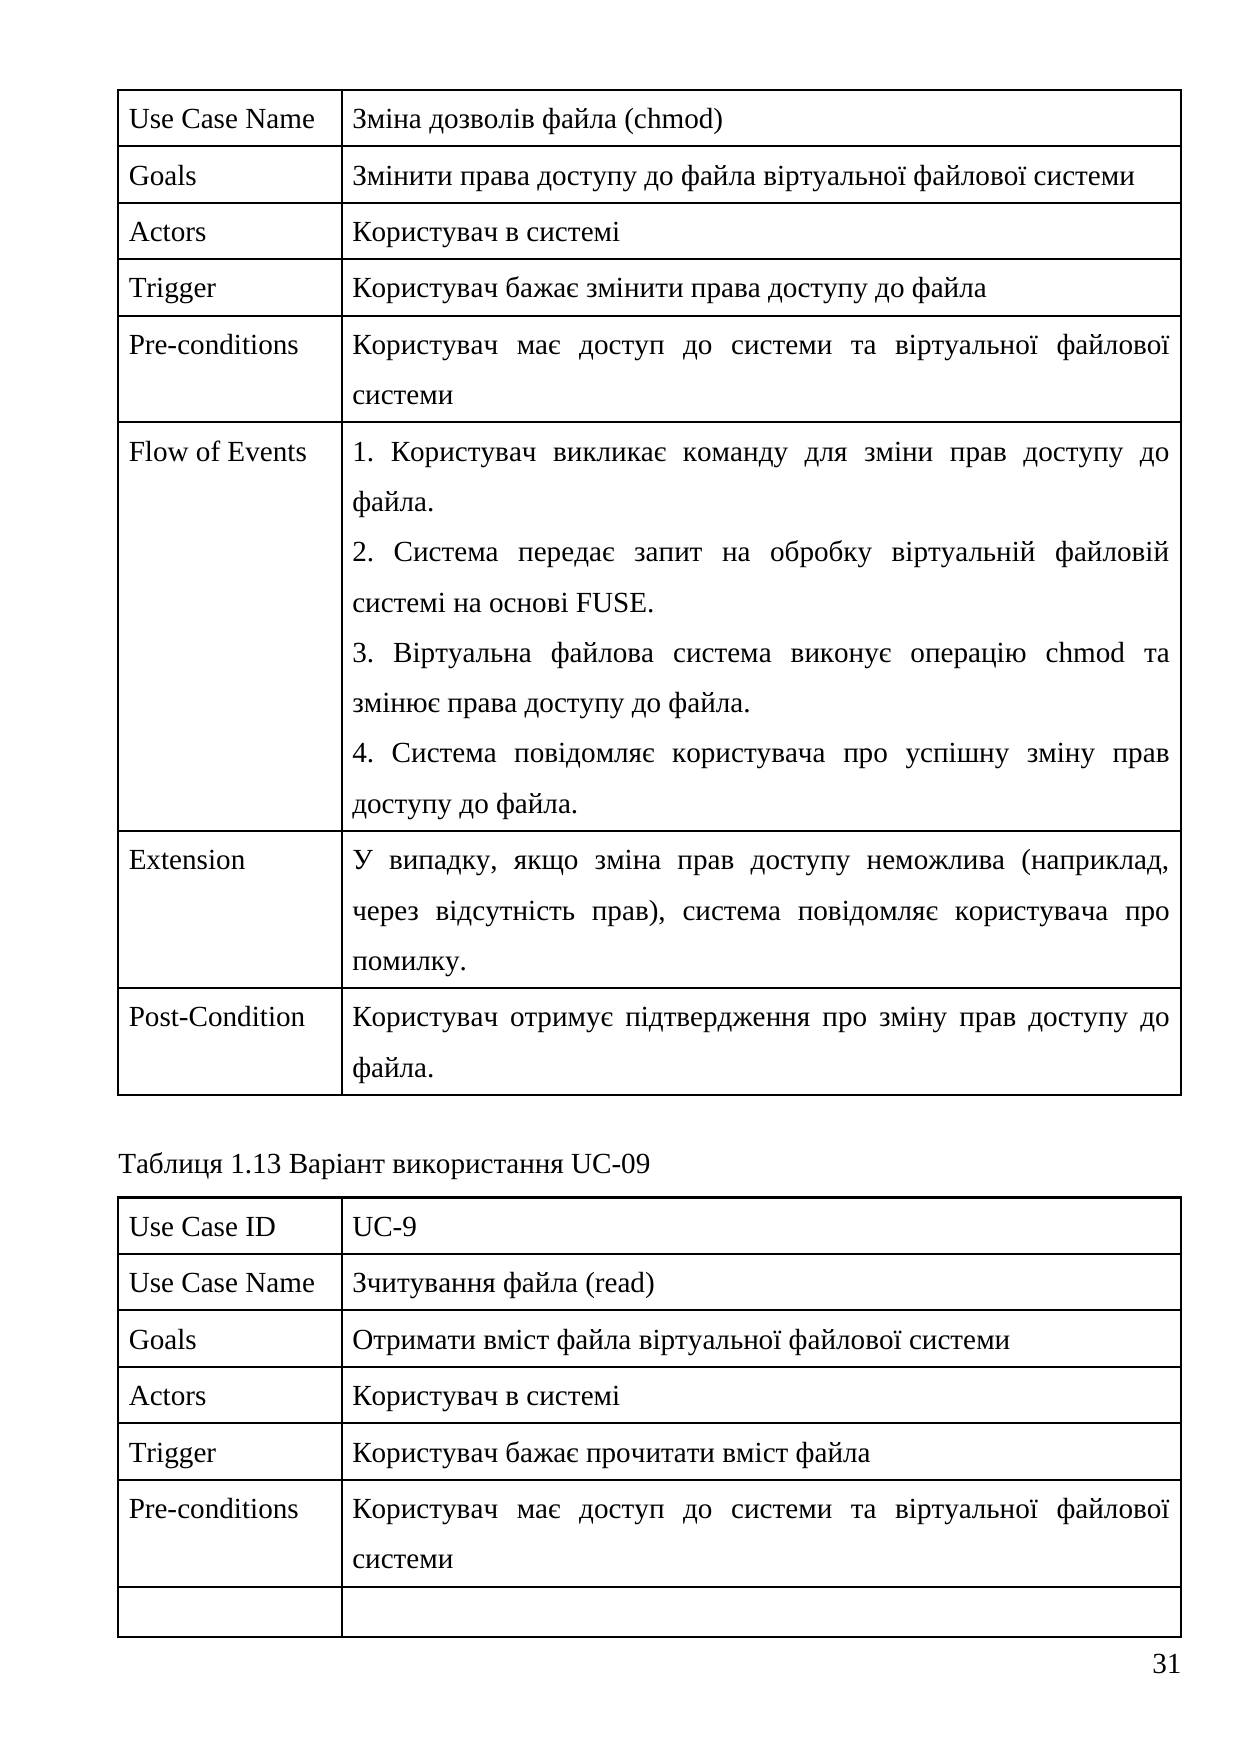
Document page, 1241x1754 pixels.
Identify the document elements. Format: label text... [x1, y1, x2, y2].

table_cell Goals [119, 147, 341, 202]
table_cell Actors [119, 204, 341, 258]
table_cell Користувач бажає прочитати вміст файла [343, 1424, 1180, 1479]
table_cell Користувач отримує підтвердження про зміну прав доступу до файла. [343, 989, 1180, 1094]
table_cell Користувач бажає змінити права доступу до файла [343, 260, 1180, 314]
table_cell [119, 1588, 341, 1636]
table_cell Зчитування файла (read) [343, 1255, 1180, 1309]
table_cell Use Case Name [119, 91, 341, 145]
table_cell Trigger [119, 1424, 341, 1479]
table_cell Extension [119, 832, 341, 987]
table_cell У випадку, якщо зміна прав доступу неможлива (наприклад, через відсутність прав), система повідомляє користувача про помилку. [343, 832, 1180, 987]
table_cell Змінити права доступу до файла віртуальної файлової системи [343, 147, 1180, 202]
table_cell Flow of Events [119, 423, 341, 830]
table_header Use Case ID [119, 1199, 341, 1253]
table_cell Користувач в системі [343, 1368, 1180, 1422]
table_cell Користувач має доступ до системи та віртуальної файлової системи [343, 317, 1180, 421]
table_cell Користувач має доступ до системи та віртуальної файлової системи [343, 1481, 1180, 1586]
table_cell Goals [119, 1311, 341, 1366]
table_cell Pre-conditions [119, 317, 341, 421]
table_cell Use Case Name [119, 1255, 341, 1309]
table_cell [343, 1588, 1180, 1636]
table_cell Actors [119, 1368, 341, 1422]
list Варіант використання UC-09 [118, 1146, 1181, 1180]
table_cell Отримати вміст файла віртуальної файлової системи [343, 1311, 1180, 1366]
table_cell Користувач в системі [343, 204, 1180, 258]
table_cell Зміна дозволів файла (chmod) [343, 91, 1180, 145]
table_cell Pre-conditions [119, 1481, 341, 1586]
table_cell Post-Condition [119, 989, 341, 1094]
table_cell 1. Користувач викликає команду для зміни прав доступу до файла. 2. Система передає запит на обробку віртуальній файловій системі на основі FUSE. 3. Віртуальна файлова система виконує операцію chmod та змінює права доступу до файла. 4. Система повідомляє користувача про успішну зміну прав доступу до файла. [343, 423, 1180, 830]
table_cell Trigger [119, 260, 341, 314]
table_header UC-9 [343, 1199, 1180, 1253]
